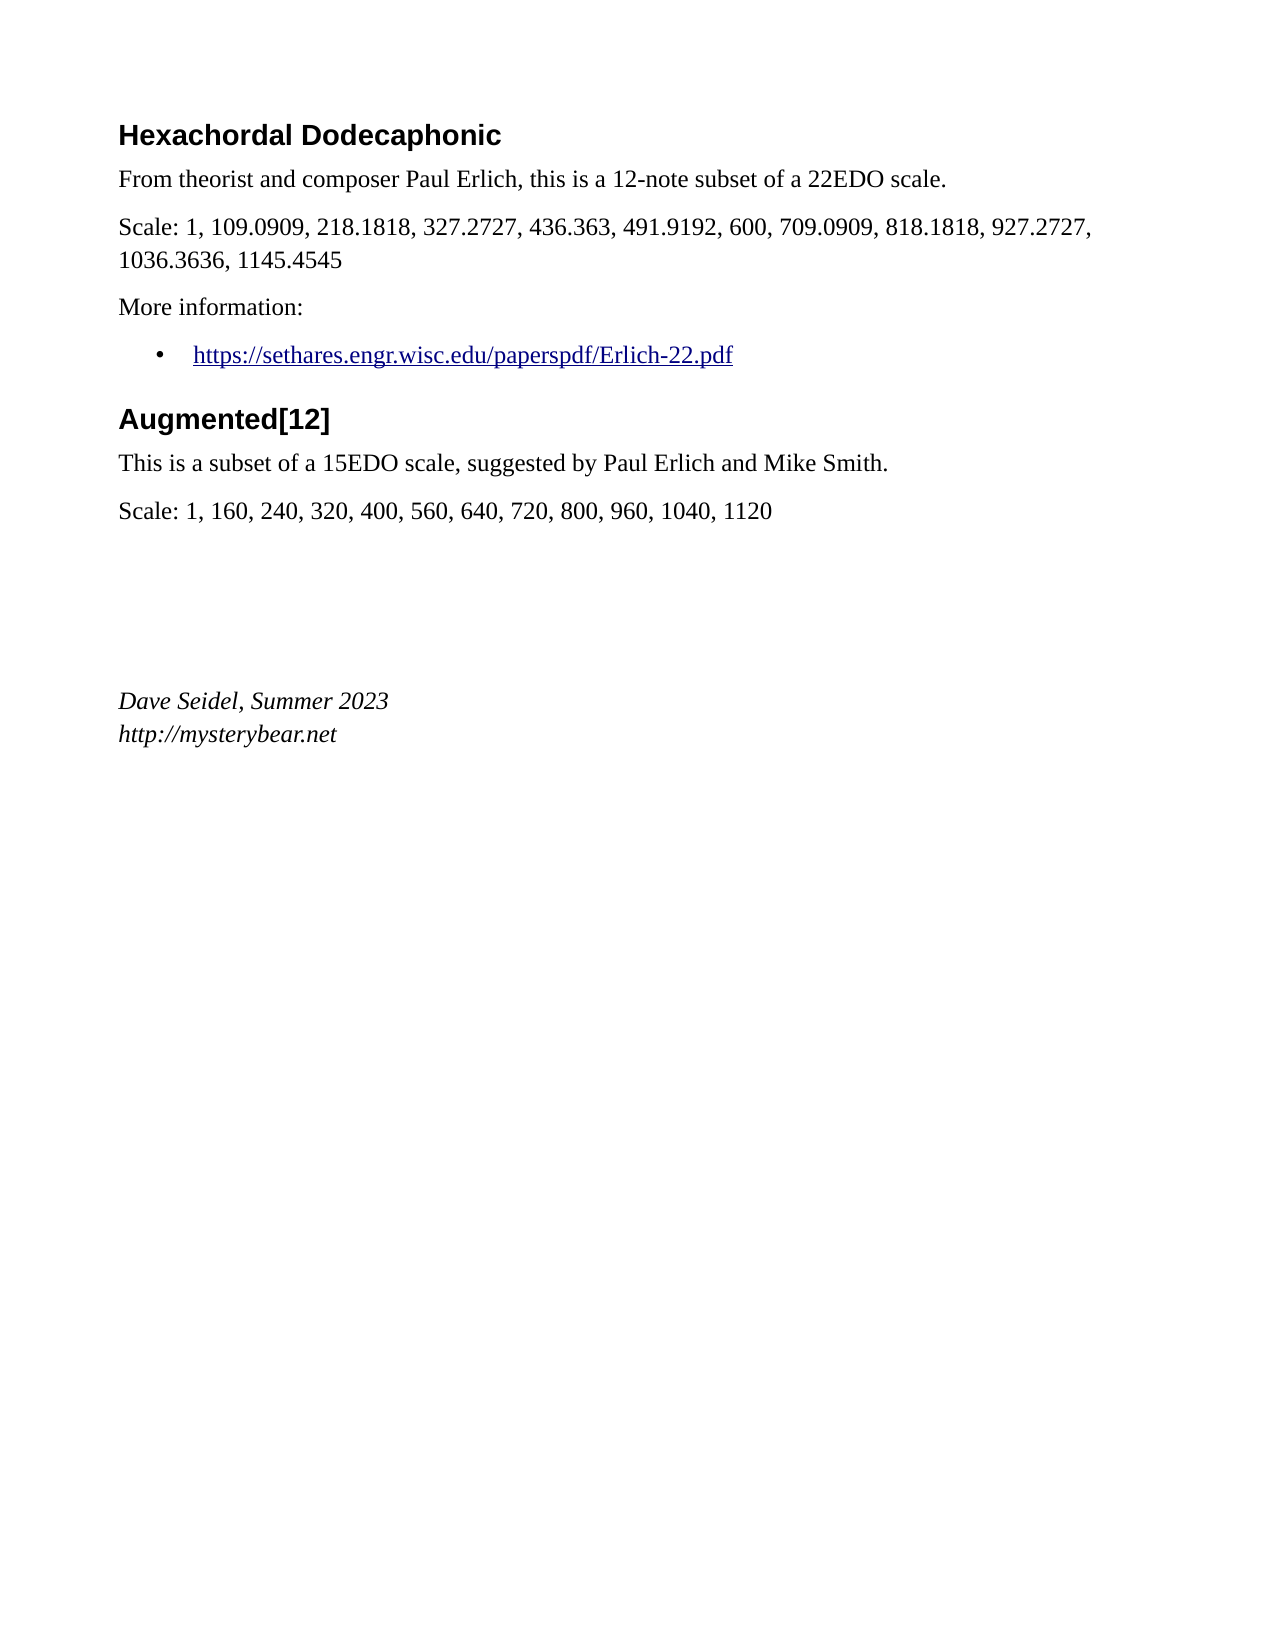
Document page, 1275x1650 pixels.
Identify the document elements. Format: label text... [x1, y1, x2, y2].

text Scale: 1, 109.0909, 218.1818, 327.2727, 436.363, 491.9192, 600, 709.0909, 818.1818, 927.2727, 1036.3636, 1145.4545 [118, 212, 1157, 273]
subtitle Hexachordal Dodecaphonic [118, 118, 1157, 152]
text More information: [118, 292, 1157, 321]
subtitle Augmented[12] [118, 402, 1157, 436]
text From theorist and composer Paul Erlich, this is a 12-note subset of a 22EDO scale. [118, 164, 1157, 193]
text Scale: 1, 160, 240, 320, 400, 560, 640, 720, 800, 960, 1040, 1120 [118, 496, 1157, 524]
list https://sethares.engr.wisc.edu/paperspdf/Erlich-22.pdf [156, 340, 1157, 369]
text Dave Seidel, Summer 2023 http://mysterybear.net [118, 686, 1157, 748]
text This is a subset of a 15EDO scale, suggested by Paul Erlich and Mike Smith. [118, 448, 1157, 477]
